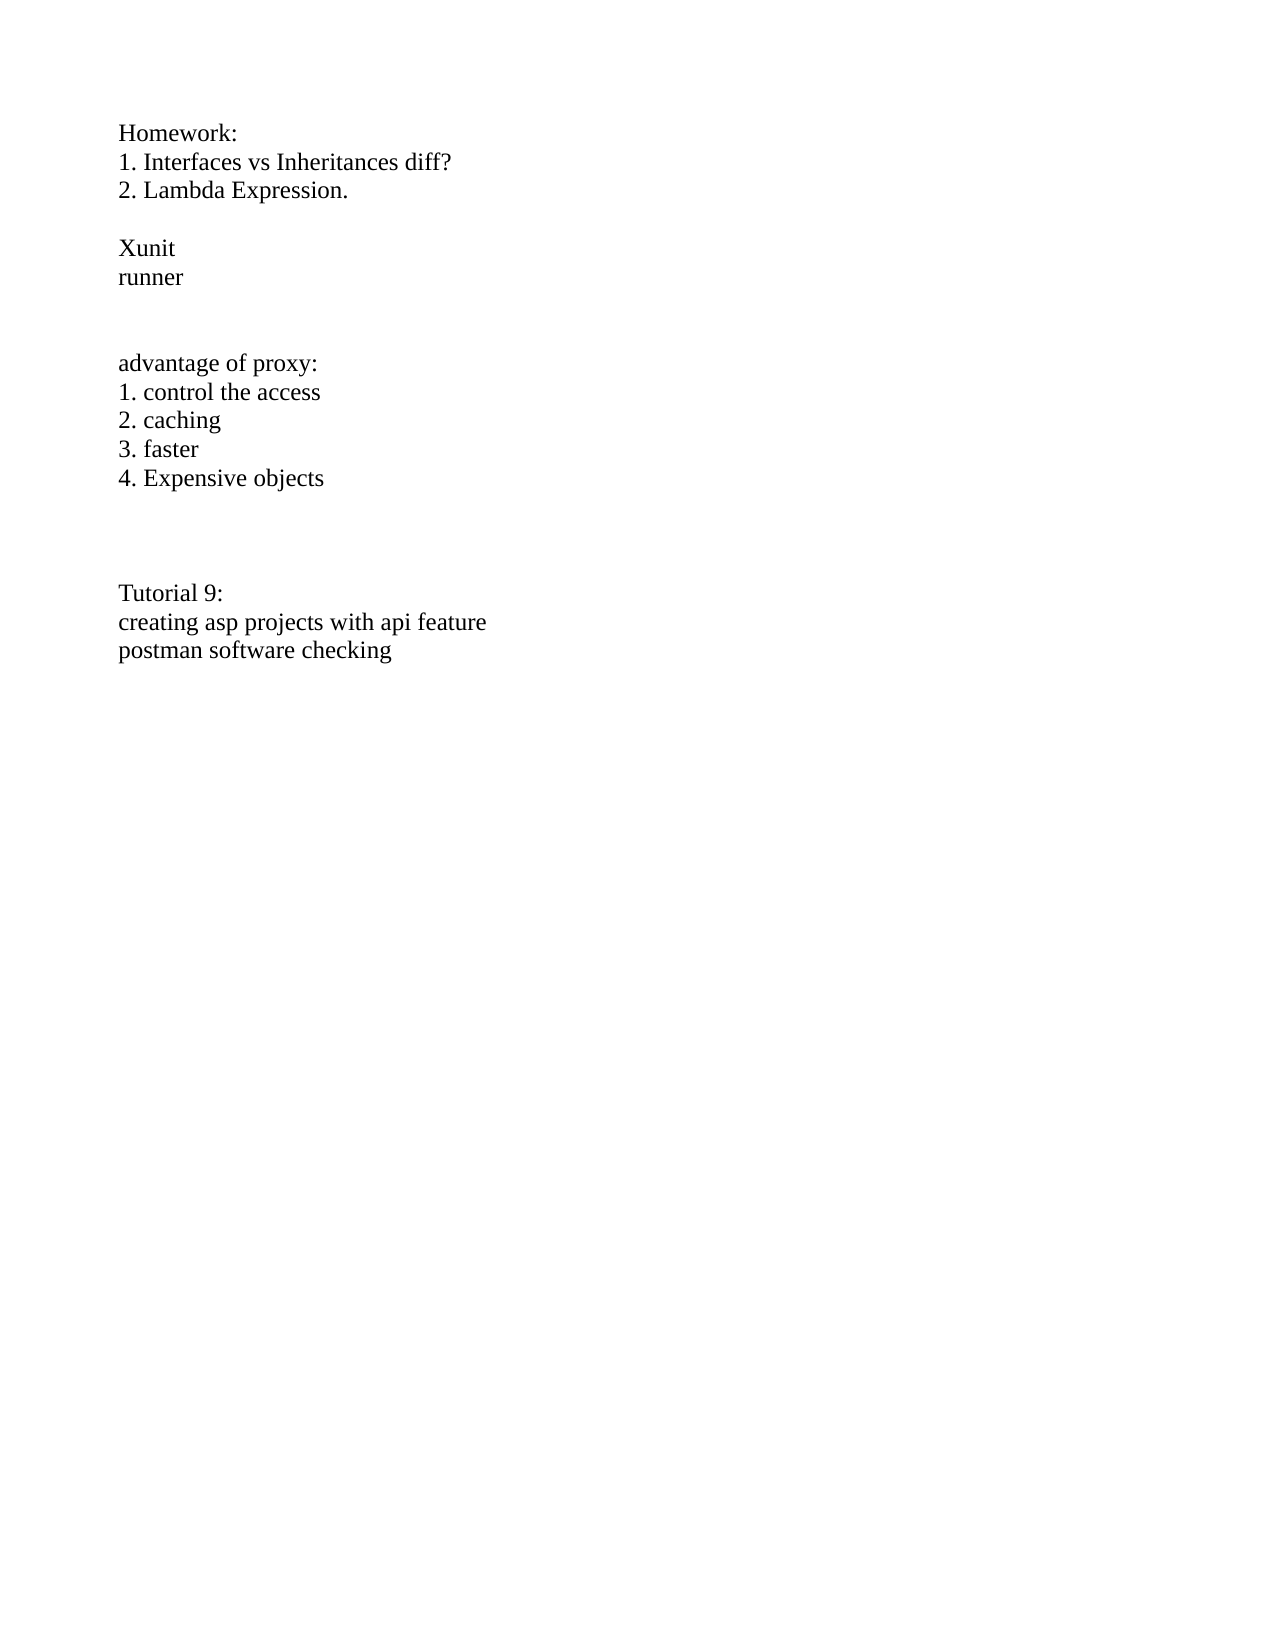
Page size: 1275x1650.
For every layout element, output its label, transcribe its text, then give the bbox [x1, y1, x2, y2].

text 3. faster [118, 434, 1157, 463]
text creating asp projects with api feature [118, 607, 1157, 636]
text Homework: [118, 118, 1157, 147]
text Tutorial 9: [118, 578, 1157, 607]
text 4. Expensive objects [118, 463, 1157, 492]
text 1. Interfaces vs Inheritances diff? [118, 147, 1157, 176]
text Xunit [118, 233, 1157, 262]
text runner [118, 262, 1157, 291]
text postman software checking [118, 636, 1157, 664]
text 2. Lambda Expression. [118, 176, 1157, 204]
text 1. control the access [118, 377, 1157, 406]
text 2. caching [118, 406, 1157, 434]
text advantage of proxy: [118, 348, 1157, 377]
